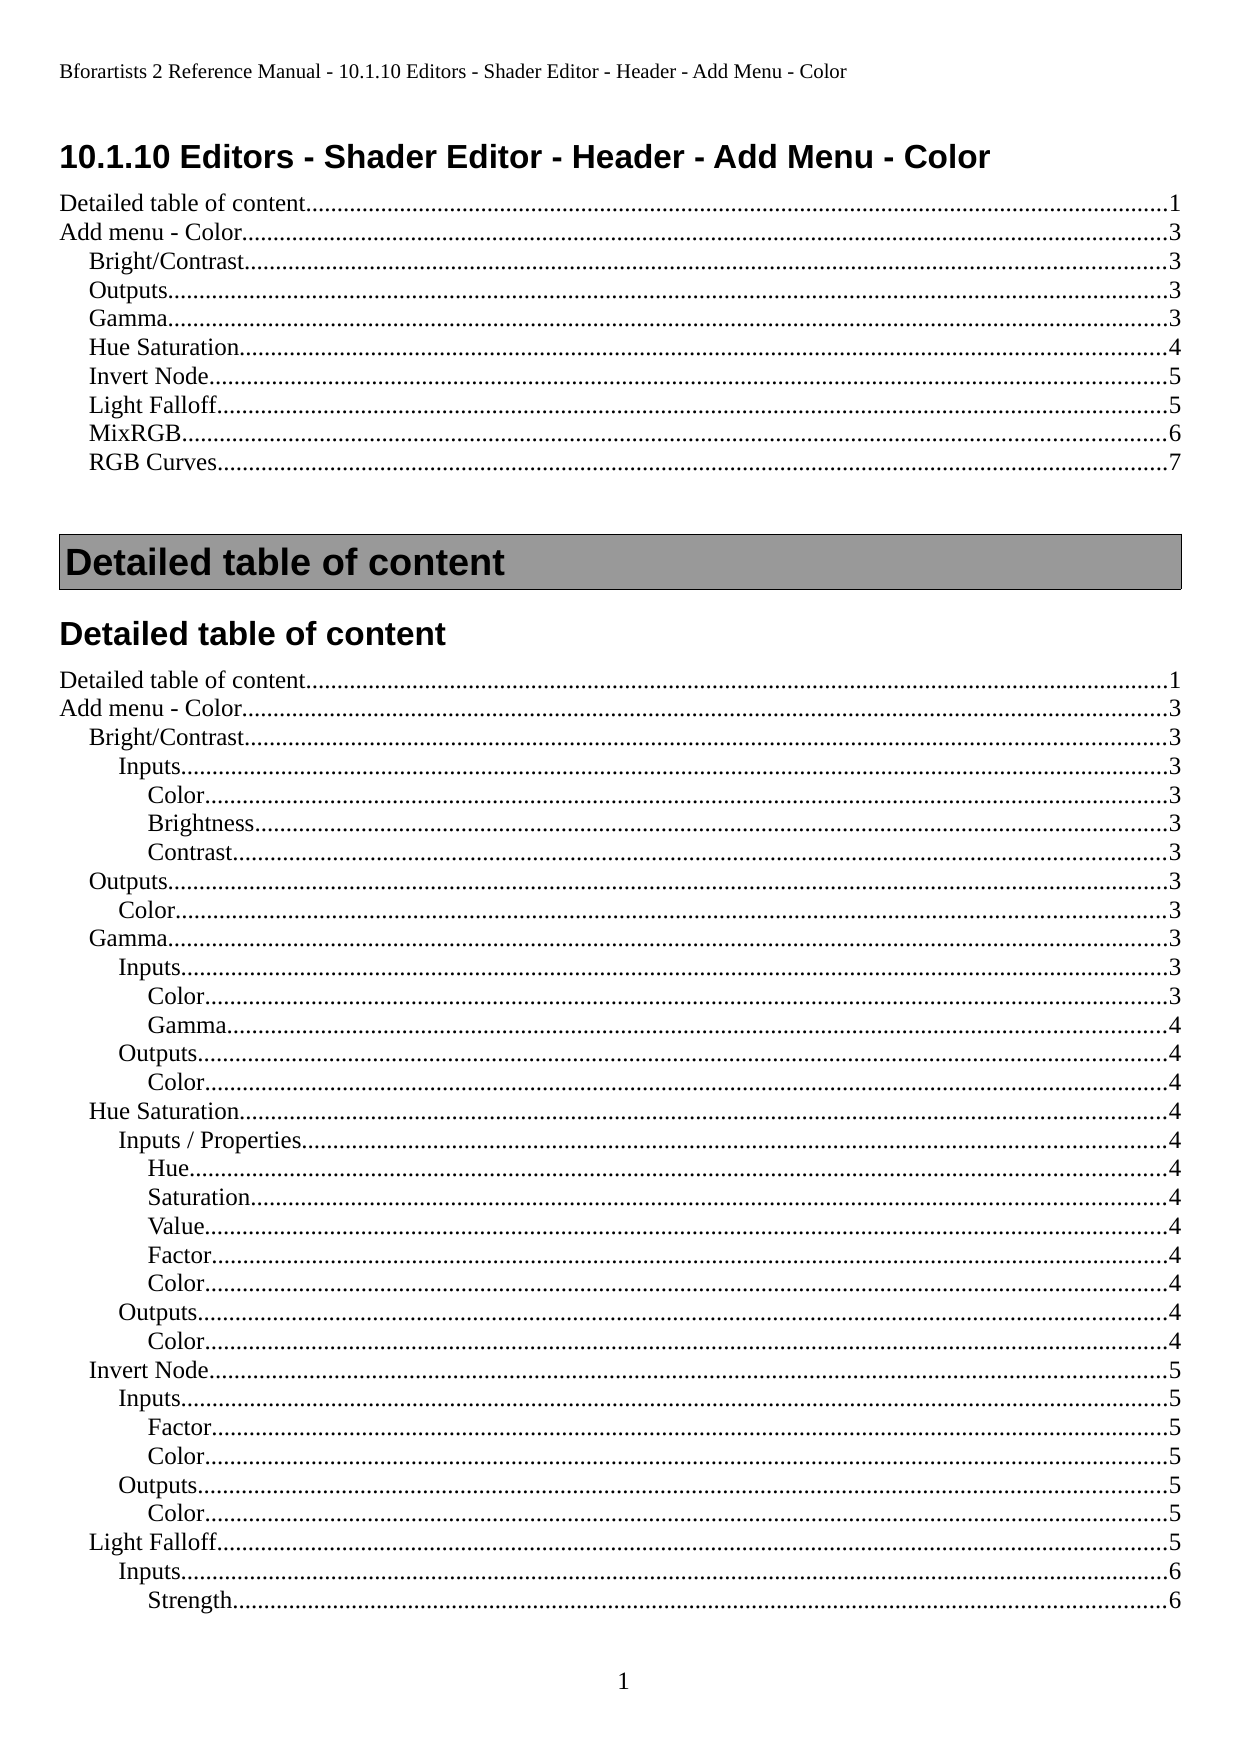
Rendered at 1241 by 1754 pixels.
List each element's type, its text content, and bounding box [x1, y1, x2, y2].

text Factor 4 [147, 1240, 1181, 1268]
text Light Falloff 5 [88, 1527, 1181, 1556]
text Invert Node 5 [88, 361, 1181, 390]
text Color 5 [147, 1498, 1181, 1527]
text Light Falloff 5 [88, 390, 1181, 418]
text Bright/Contrast 3 [88, 722, 1181, 751]
text Color 4 [147, 1268, 1181, 1297]
text Inputs 5 [118, 1383, 1181, 1412]
text Color 3 [147, 981, 1181, 1010]
text Gamma 3 [88, 923, 1181, 952]
text Bright/Contrast 3 [88, 246, 1181, 275]
text Invert Node 5 [88, 1355, 1181, 1383]
text Color 4 [147, 1326, 1181, 1355]
text Color 3 [147, 780, 1181, 808]
text Color 4 [147, 1067, 1181, 1096]
text Outputs 3 [88, 275, 1181, 303]
text Inputs 3 [118, 952, 1181, 981]
text Hue Saturation 4 [88, 1096, 1181, 1125]
text Outputs 5 [118, 1470, 1181, 1498]
text Detailed table of content 1 [59, 665, 1181, 693]
text RGB Curves 7 [88, 447, 1181, 476]
text Hue 4 [147, 1153, 1181, 1182]
text Gamma 4 [147, 1010, 1181, 1038]
text Inputs 3 [118, 751, 1181, 780]
text Gamma 3 [88, 303, 1181, 332]
text Add menu - Color 3 [59, 693, 1181, 722]
text Color 5 [147, 1441, 1181, 1470]
subtitle 10.1.10 Editors - Shader Editor - Header - Add Menu - Color [59, 138, 1181, 176]
text Brightness 3 [147, 808, 1181, 837]
text Value 4 [147, 1211, 1181, 1240]
text Inputs / Properties 4 [118, 1125, 1181, 1153]
table_header Detailed table of content [60, 535, 1181, 589]
text Strength 6 [147, 1585, 1181, 1613]
text Outputs 4 [118, 1297, 1181, 1326]
text Saturation 4 [147, 1182, 1181, 1211]
text Outputs 4 [118, 1038, 1181, 1067]
text MixRGB 6 [88, 418, 1181, 447]
text Inputs 6 [118, 1556, 1181, 1585]
text Color 3 [118, 895, 1181, 923]
text Outputs 3 [88, 866, 1181, 895]
text Contrast 3 [147, 837, 1181, 866]
text Add menu - Color 3 [59, 217, 1181, 246]
text Factor 5 [147, 1412, 1181, 1441]
text Detailed table of content 1 [59, 188, 1181, 217]
text Hue Saturation 4 [88, 332, 1181, 361]
subtitle Detailed table of content [59, 614, 1181, 652]
